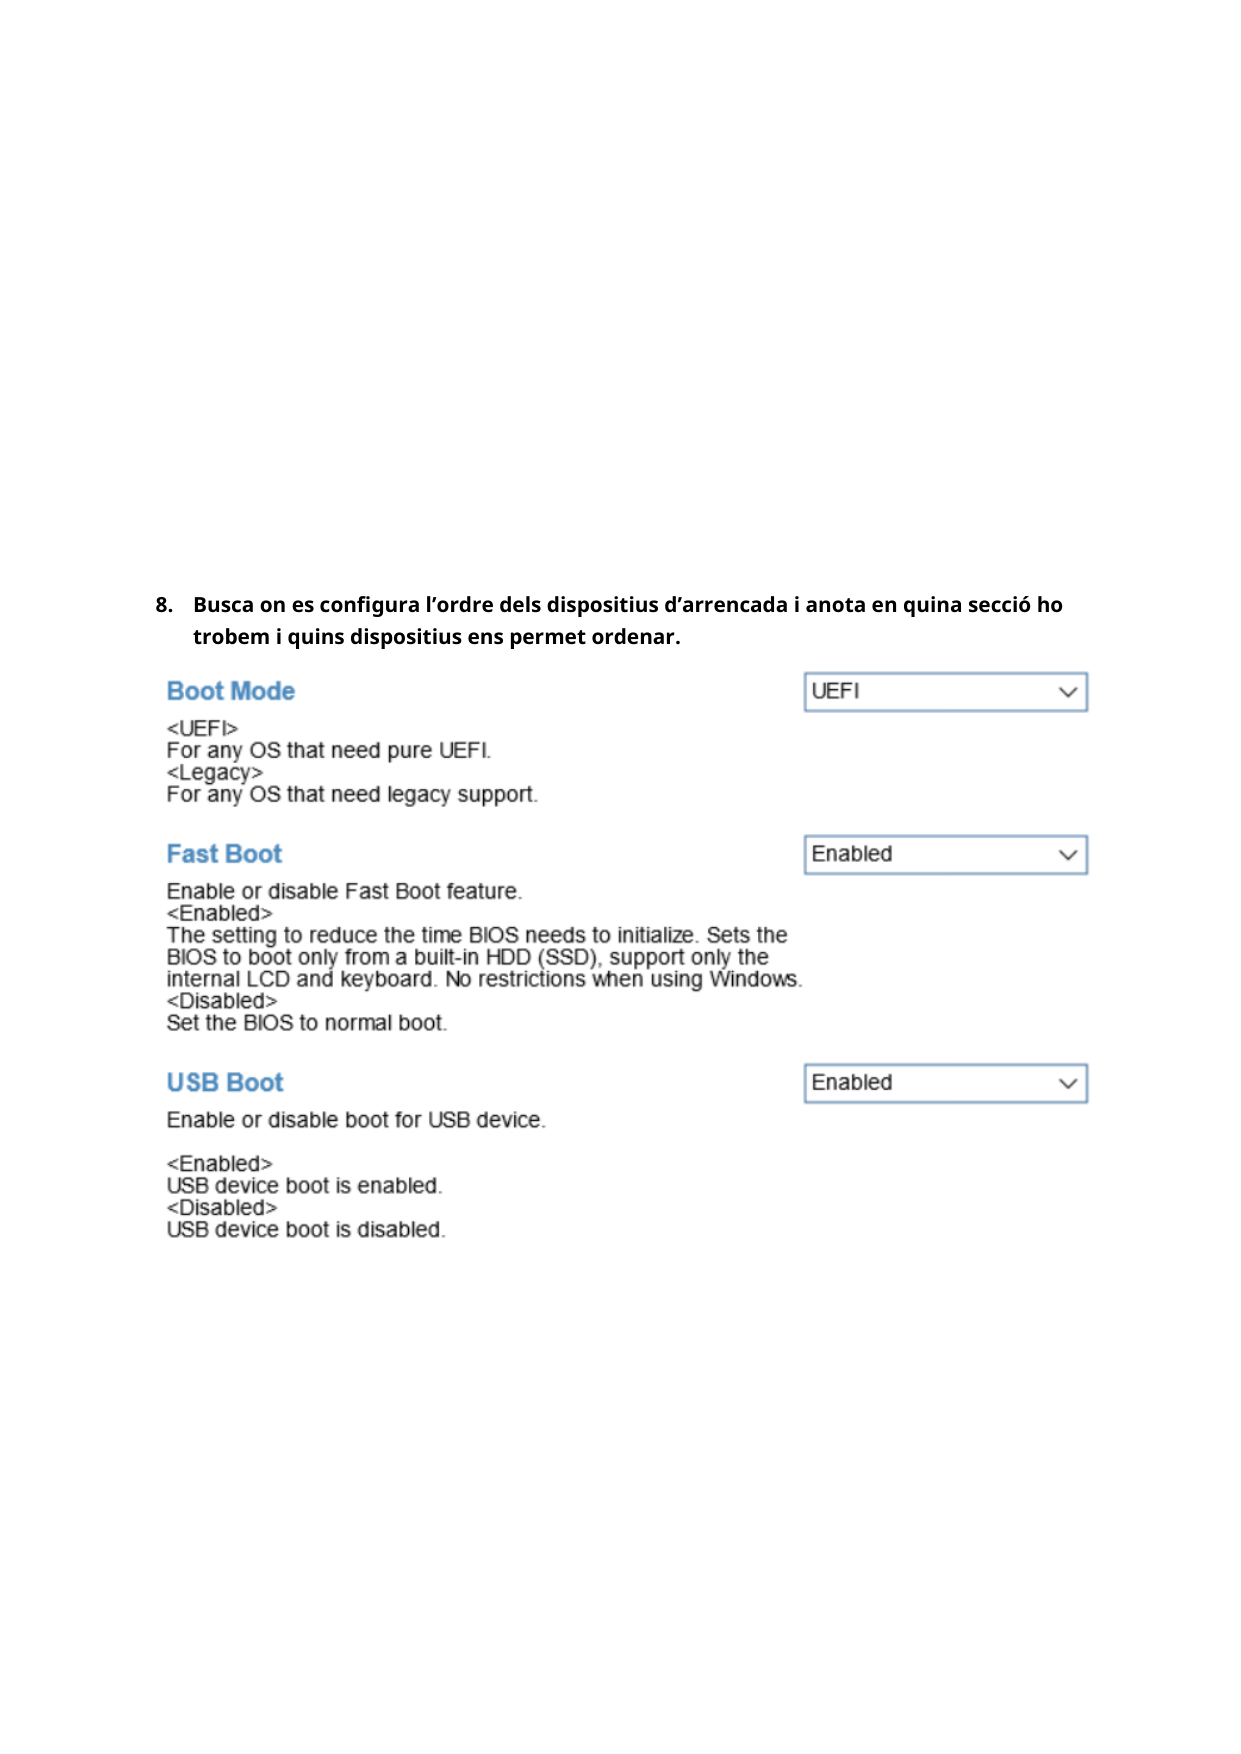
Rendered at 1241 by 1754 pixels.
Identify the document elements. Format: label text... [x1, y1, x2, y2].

picture [115, 71, 1119, 101]
list Busca on es configura l’ordre dels dispositius d’arrencada i anota en quina secció ho trobem i quins dispositius ens permet ordenar. [155, 590, 1144, 651]
picture [129, 655, 1111, 1244]
picture [122, 1675, 1152, 1754]
